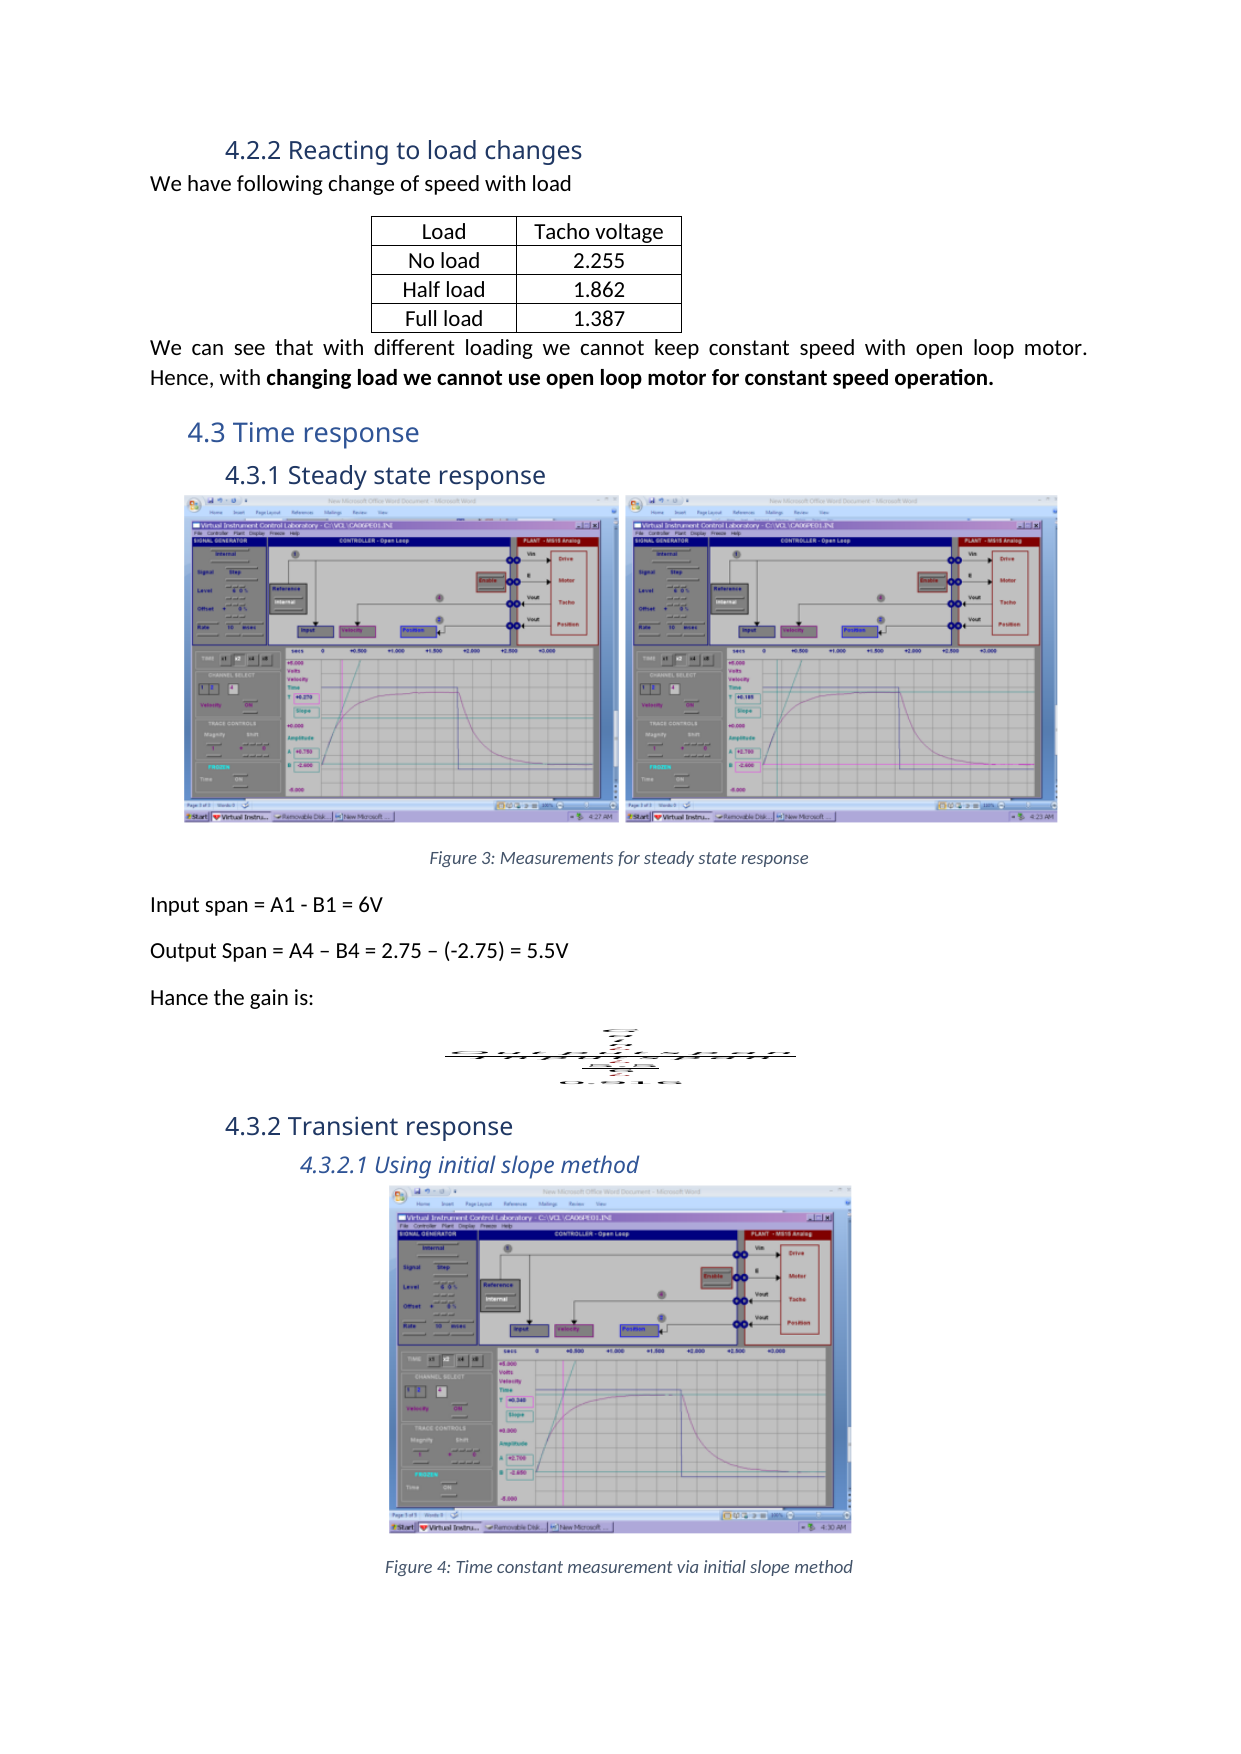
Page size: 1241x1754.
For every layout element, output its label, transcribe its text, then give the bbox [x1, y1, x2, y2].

table_header Tacho voltage [517, 217, 681, 245]
text Figure 3: Measurements for steady state response [150, 846, 1090, 869]
table_cell 1.862 [517, 275, 681, 303]
text Figure 4: Time constant measurement via initial slope method [150, 1555, 1090, 1578]
table_cell 1.387 [517, 304, 681, 332]
table_cell Half load [372, 275, 516, 303]
text Hance the gain is: [150, 983, 1090, 1011]
text We have following change of speed with load [150, 169, 1090, 197]
table_cell Full load [372, 304, 516, 332]
subtitle 4.3.2.1 Using initial slope method [225, 1149, 1090, 1180]
text We can see that with different loading we cannot keep constant speed with open loop motor. Hence, with changing load we cannot use open loop motor for constant speed operation. [150, 333, 1090, 391]
text Output Span = A4 – B4 = 2.75 – (-2.75) = 5.5V [150, 936, 1090, 964]
text Input span = A1 - B1 = 6V [150, 890, 1090, 918]
table_cell No load [372, 246, 516, 274]
table_header Load [372, 217, 516, 245]
subtitle 4.3.1 Steady state response [225, 457, 1090, 491]
subtitle 4.2.2 Reacting to load changes [150, 133, 1090, 167]
subtitle 4.3 Time response [187, 414, 1090, 451]
subtitle 4.3.2 Transient response [225, 1108, 1090, 1142]
table_cell 2.255 [517, 246, 681, 274]
